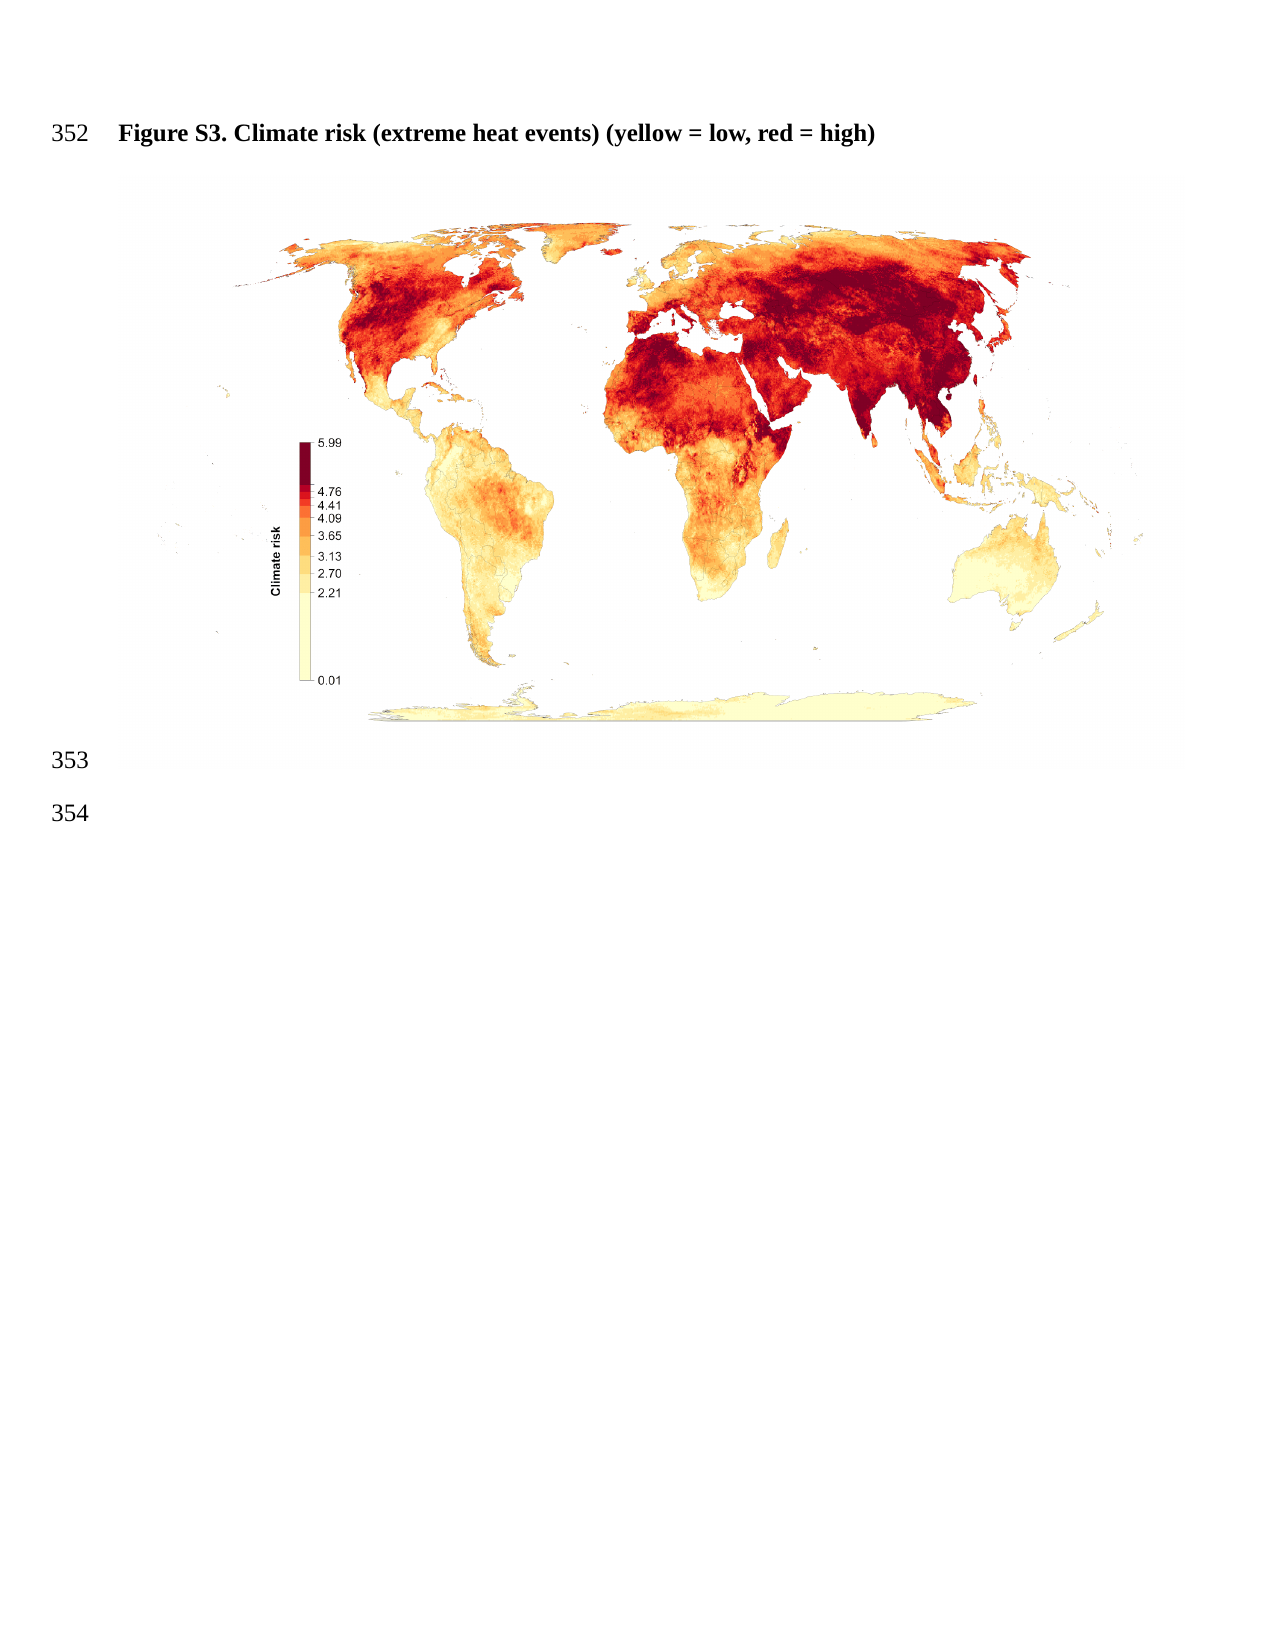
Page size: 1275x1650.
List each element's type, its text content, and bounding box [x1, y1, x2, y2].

text Figure S3. Climate risk (extreme heat events) (yellow = low, red = high) [118, 118, 1157, 147]
picture [118, 175, 1186, 769]
